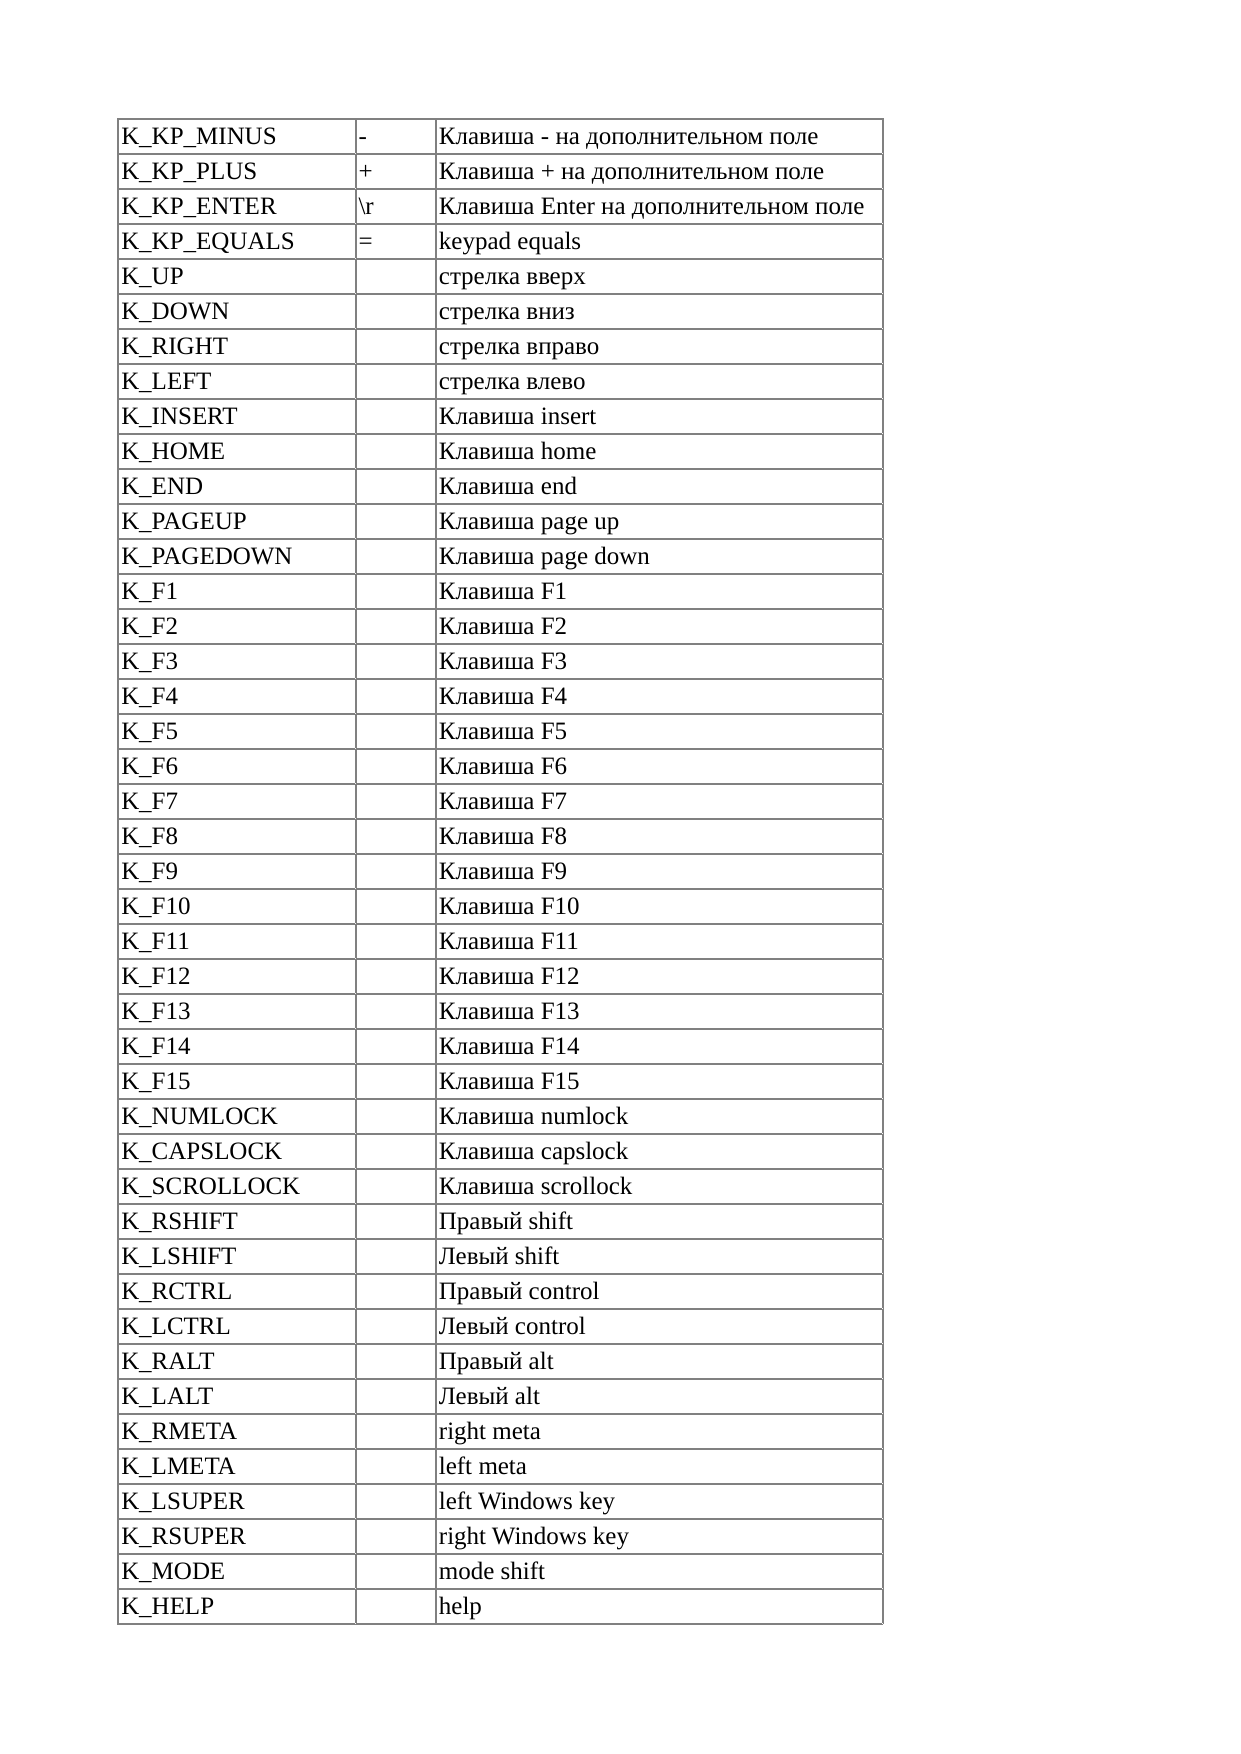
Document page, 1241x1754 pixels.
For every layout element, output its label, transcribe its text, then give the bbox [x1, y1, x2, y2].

table_cell Клавиша F9 [437, 855, 882, 888]
table_cell K_LCTRL [119, 1310, 355, 1343]
table_cell K_F7 [119, 785, 355, 818]
table_cell [357, 1310, 435, 1343]
table_cell K_KP_MINUS [119, 120, 355, 153]
table_cell K_LSHIFT [119, 1240, 355, 1273]
table_cell K_F13 [119, 995, 355, 1028]
table_cell Левый alt [437, 1380, 882, 1413]
table_cell + [357, 155, 435, 188]
table_cell K_KP_EQUALS [119, 225, 355, 258]
table_cell [357, 1065, 435, 1098]
table_cell Правый alt [437, 1345, 882, 1378]
table_cell Правый control [437, 1275, 882, 1308]
table_cell = [357, 225, 435, 258]
table_cell Клавиша numlock [437, 1100, 882, 1133]
table_cell K_UP [119, 260, 355, 293]
table_cell стрелка вправо [437, 330, 882, 363]
table_cell K_LEFT [119, 365, 355, 398]
table_cell \r [357, 190, 435, 223]
table_cell [357, 505, 435, 538]
table_cell K_RALT [119, 1345, 355, 1378]
table_cell Клавиша F1 [437, 575, 882, 608]
table_cell [357, 1590, 435, 1623]
table_cell [357, 925, 435, 958]
table_cell K_CAPSLOCK [119, 1135, 355, 1168]
table_cell [357, 680, 435, 713]
table_cell Клавиша F4 [437, 680, 882, 713]
table_cell K_SCROLLOCK [119, 1170, 355, 1203]
table_cell K_KP_PLUS [119, 155, 355, 188]
table_cell Клавиша F10 [437, 890, 882, 923]
table_cell Клавиша F15 [437, 1065, 882, 1098]
table_cell help [437, 1590, 882, 1623]
table_cell [357, 1170, 435, 1203]
table_cell Клавиша home [437, 435, 882, 468]
table_cell [357, 1240, 435, 1273]
table_cell [357, 820, 435, 853]
table_cell K_RIGHT [119, 330, 355, 363]
table_cell Клавиша F3 [437, 645, 882, 678]
table_cell [357, 610, 435, 643]
table_cell K_F8 [119, 820, 355, 853]
table_cell right meta [437, 1415, 882, 1448]
table_cell K_PAGEUP [119, 505, 355, 538]
table_cell [357, 435, 435, 468]
table_cell keypad equals [437, 225, 882, 258]
table_cell [357, 1275, 435, 1308]
table_cell Клавиша + на дополнительном поле [437, 155, 882, 188]
table_cell K_F1 [119, 575, 355, 608]
table_cell Левый control [437, 1310, 882, 1343]
table_cell [357, 715, 435, 748]
table_cell - [357, 120, 435, 153]
table_cell K_KP_ENTER [119, 190, 355, 223]
table_cell Правый shift [437, 1205, 882, 1238]
table_cell K_F2 [119, 610, 355, 643]
table_cell [357, 1135, 435, 1168]
table_cell K_DOWN [119, 295, 355, 328]
table_cell стрелка вниз [437, 295, 882, 328]
table_cell left meta [437, 1450, 882, 1483]
table_cell [357, 1380, 435, 1413]
table_cell Клавиша page up [437, 505, 882, 538]
table_cell [357, 365, 435, 398]
table_cell Клавиша F13 [437, 995, 882, 1028]
table_cell left Windows key [437, 1485, 882, 1518]
table_cell [357, 470, 435, 503]
table_cell mode shift [437, 1555, 882, 1588]
table_cell K_RCTRL [119, 1275, 355, 1308]
table_cell K_END [119, 470, 355, 503]
table_cell Клавиша Enter на дополнительном поле [437, 190, 882, 223]
table_cell [357, 1345, 435, 1378]
table_cell K_F10 [119, 890, 355, 923]
table_cell K_RSHIFT [119, 1205, 355, 1238]
table_cell [357, 1450, 435, 1483]
table_cell [357, 260, 435, 293]
table_cell [357, 785, 435, 818]
table_cell Клавиша scrollock [437, 1170, 882, 1203]
table_cell Клавиша F2 [437, 610, 882, 643]
table_cell Клавиша - на дополнительном поле [437, 120, 882, 153]
table_cell K_LALT [119, 1380, 355, 1413]
table_cell K_F15 [119, 1065, 355, 1098]
table_cell [357, 645, 435, 678]
table_cell K_HOME [119, 435, 355, 468]
table_cell K_PAGEDOWN [119, 540, 355, 573]
table_cell K_MODE [119, 1555, 355, 1588]
table_cell [357, 1205, 435, 1238]
table_cell K_F4 [119, 680, 355, 713]
table_cell K_NUMLOCK [119, 1100, 355, 1133]
table_cell Клавиша F8 [437, 820, 882, 853]
table_cell Клавиша F7 [437, 785, 882, 818]
table_cell стрелка вверх [437, 260, 882, 293]
table_cell стрелка влево [437, 365, 882, 398]
table_cell [357, 400, 435, 433]
table_cell [357, 540, 435, 573]
table_cell [357, 1100, 435, 1133]
table_cell Клавиша capslock [437, 1135, 882, 1168]
table_cell K_F6 [119, 750, 355, 783]
table_cell Клавиша F5 [437, 715, 882, 748]
table_cell K_F3 [119, 645, 355, 678]
table_cell [357, 960, 435, 993]
table_cell K_RSUPER [119, 1520, 355, 1553]
table_cell K_F11 [119, 925, 355, 958]
table_cell K_F12 [119, 960, 355, 993]
table_cell Клавиша insert [437, 400, 882, 433]
table_cell [357, 330, 435, 363]
table_cell K_LSUPER [119, 1485, 355, 1518]
table_cell K_F5 [119, 715, 355, 748]
table_cell [357, 295, 435, 328]
table_cell [357, 1485, 435, 1518]
table_cell K_LMETA [119, 1450, 355, 1483]
table_cell [357, 995, 435, 1028]
table_cell [357, 1030, 435, 1063]
table_cell [357, 890, 435, 923]
table_cell Клавиша F12 [437, 960, 882, 993]
table_cell [357, 855, 435, 888]
table_cell [357, 750, 435, 783]
table_cell [357, 575, 435, 608]
table_cell Клавиша F11 [437, 925, 882, 958]
table_cell right Windows key [437, 1520, 882, 1553]
table_cell [357, 1415, 435, 1448]
table_cell Клавиша F14 [437, 1030, 882, 1063]
table_cell K_INSERT [119, 400, 355, 433]
table_cell Клавиша F6 [437, 750, 882, 783]
table_cell Левый shift [437, 1240, 882, 1273]
table_cell Клавиша page down [437, 540, 882, 573]
table_cell K_RMETA [119, 1415, 355, 1448]
table_cell Клавиша end [437, 470, 882, 503]
table_cell K_F9 [119, 855, 355, 888]
table_cell K_HELP [119, 1590, 355, 1623]
table_cell [357, 1520, 435, 1553]
table_cell [357, 1555, 435, 1588]
table_cell K_F14 [119, 1030, 355, 1063]
